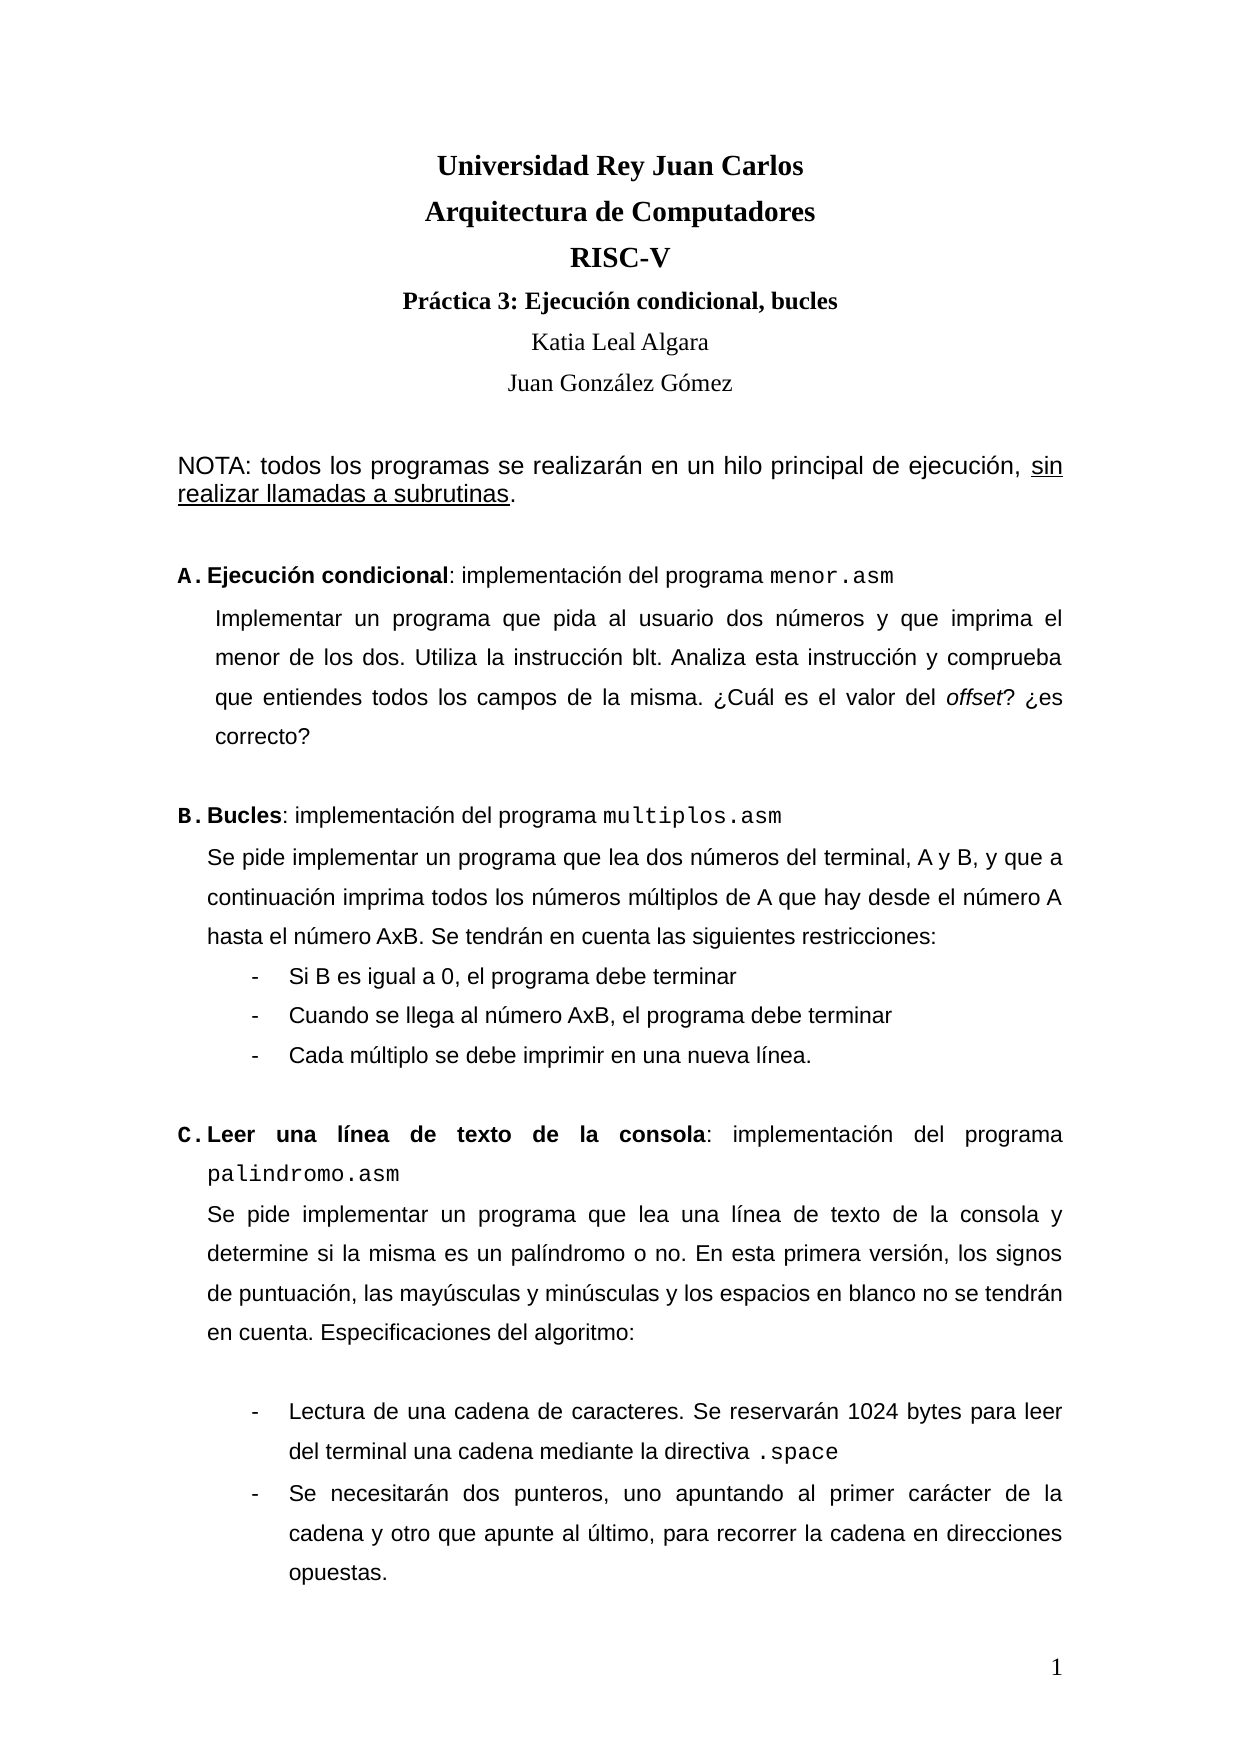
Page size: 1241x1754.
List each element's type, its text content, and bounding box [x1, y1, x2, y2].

list Lectura de una cadena de caracteres. Se reservarán 1024 bytes para leer del terminal una cadena mediante la directiva .space [251, 1398, 1063, 1466]
text NOTA: todos los programas se realizarán en un hilo principal de ejecución, sin realizar llamadas a subrutinas. [177, 451, 1063, 508]
list Cada múltiplo se debe imprimir en una nueva línea. [251, 1042, 1063, 1068]
list Cuando se llega al número AxB, el programa debe terminar [251, 1002, 1063, 1029]
text Se pide implementar un programa que lea una línea de texto de la consola y determine si la misma es un palíndromo o no. En esta primera versión, los signos de puntuación, las mayúsculas y minúsculas y los espacios en blanco no se tendrán en cuenta. Especificaciones del algoritmo: [207, 1201, 1063, 1346]
text Katia Leal Algara [177, 327, 1063, 356]
text RISC-V [177, 240, 1063, 273]
list Se necesitarán dos punteros, uno apuntando al primer carácter de la cadena y otro que apunte al último, para recorrer la cadena en direcciones opuestas. [251, 1480, 1063, 1586]
list Si B es igual a 0, el programa debe terminar [251, 963, 1063, 989]
text Juan González Gómez [177, 368, 1063, 397]
text Arquitectura de Computadores [177, 194, 1063, 227]
text Se pide implementar un programa que lea dos números del terminal, A y B, y que a continuación imprima todos los números múltiplos de A que hay desde el número A hasta el número AxB. Se tendrán en cuenta las siguientes restricciones: [207, 844, 1063, 950]
text Práctica 3: Ejecución condicional, bucles [177, 286, 1063, 314]
list Ejecución condicional: implementación del programa menor.asm [177, 562, 1063, 590]
list Bucles: implementación del programa multiplos.asm [177, 802, 1063, 830]
list Leer una línea de texto de la consola: implementación del programa palindromo.asm [177, 1121, 1063, 1188]
text Universidad Rey Juan Carlos [177, 148, 1063, 181]
text Implementar un programa que pida al usuario dos números y que imprima el menor de los dos. Utiliza la instrucción blt. Analiza esta instrucción y comprueba que entiendes todos los campos de la misma. ¿Cuál es el valor del offset? ¿es correcto? [215, 604, 1063, 749]
